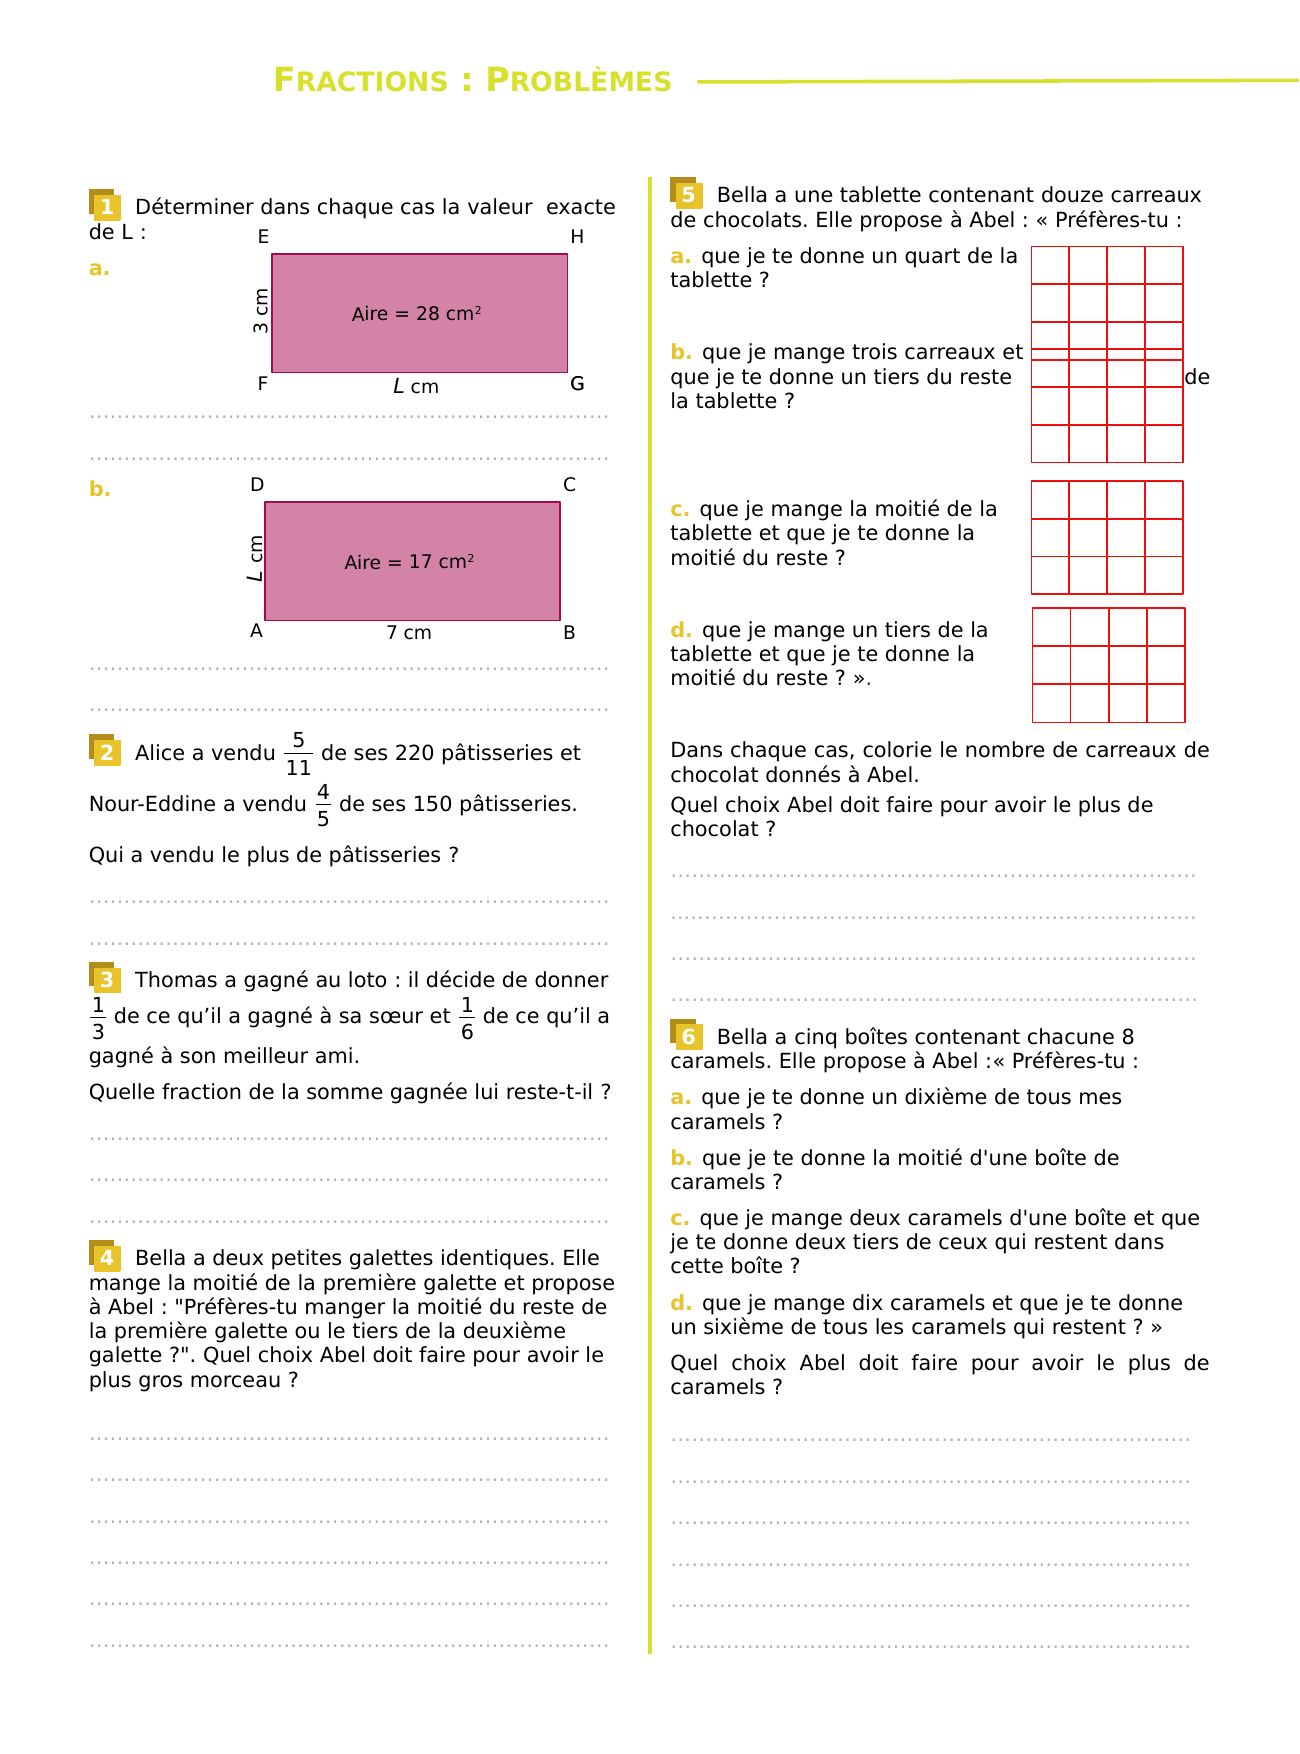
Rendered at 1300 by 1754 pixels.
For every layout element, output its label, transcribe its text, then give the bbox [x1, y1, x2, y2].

list que je te donne un quart de la tablette ? [670, 244, 1211, 293]
text ………………………………………………………………… [88, 1187, 629, 1228]
list que je te donne un dixième de tous mes caramels ? [670, 1085, 1211, 1134]
text ……………………………………...…………………………. [670, 841, 1211, 883]
text ………………………………………………………………… [670, 1447, 1211, 1488]
list que je mange deux caramels d'une boîte et que je te donne deux tiers de ceux qui restent dans cette boîte ? [670, 1206, 1211, 1279]
list [1186, 618, 1211, 691]
text ………………………………………………………………… [88, 1104, 629, 1145]
text ………………………………………………………………… [88, 424, 629, 465]
text ………………………………………………………………… [88, 1528, 629, 1569]
text ………………………………………………………………… [88, 1611, 629, 1652]
text ………………………………………………………………… [88, 1404, 629, 1445]
list que je mange la moitié de la tablette et que je te donne la moitié du reste ? [670, 497, 1031, 570]
list [1184, 497, 1211, 570]
text ………………………………………………………………… [670, 1529, 1211, 1571]
text ………………………………………………………………… [670, 1612, 1211, 1653]
text ………………………………………………………………… [88, 1569, 629, 1611]
text ………………………………………………………………… [88, 1445, 629, 1487]
list que je mange trois carreaux et que je te donne un tiers du reste de la tablette ? [1184, 340, 1211, 413]
text ………………………………………………………………… [88, 634, 629, 675]
text ………………………………………………………………… [88, 382, 629, 424]
text ………………………………………………………………… [670, 1571, 1211, 1612]
text Quelle fraction de la somme gagnée lui reste-t-il ? [88, 1080, 629, 1104]
text Qui a vendu le plus de pâtisseries ? [88, 843, 629, 867]
list Bella a une tablette contenant douze carreaux de chocolats. Elle propose à Abel : « Préfères-tu : [670, 177, 1211, 232]
text ………………………………………………………………… [88, 675, 629, 717]
text ………………………………………………………………… [670, 1488, 1211, 1529]
list que je mange trois carreaux et que je te donne un tiers du reste de la tablette ? [670, 340, 1031, 413]
text Quel choix Abel doit faire pour avoir le plus de chocolat ? [670, 793, 1211, 841]
text …………………………………………………………………. [670, 965, 1211, 1007]
text Quel choix Abel doit faire pour avoir le plus de caramels ? [670, 1351, 1211, 1399]
list que je mange un tiers de la tablette et que je te donne la moitié du reste ? ». [670, 618, 1032, 691]
list Déterminer dans chaque cas la valeur exacte de L : [88, 189, 629, 244]
text Dans chaque cas, colorie le nombre de carreaux de chocolat donnés à Abel. [670, 738, 1211, 787]
list Thomas a gagné au loto : il décide de donner de ce qu’il a gagné à sa sœur et de ce qu’il a gagné à son meilleur ami. [88, 962, 629, 1068]
list Bella a deux petites galettes identiques. Elle mange la moitié de la première galette et pro­pose à Abel : "Préfères-tu manger la moitié du reste de la première galette ou le tiers de la deuxième galette ?". Quel choix Abel doit faire pour avoir le plus gros morceau ? [88, 1240, 629, 1392]
text ………………………………………………………………… [88, 867, 629, 908]
list Bella a cinq boîtes contenant chacune 8 caramels. Elle propose à Abel :« Préfères-tu : [670, 1018, 1211, 1074]
text ………………………………………………………………… [88, 1145, 629, 1187]
text ………………………………………………………………… [670, 1405, 1211, 1447]
text ………………………………………………………………… [88, 1487, 629, 1528]
list Alice a vendu de ses 220 pâtisseries et Nour-Eddine a vendu de ses 150 pâtisseries. [88, 728, 629, 831]
text ...………………………………………………………………. [670, 883, 1211, 924]
list que je mange dix caramels et que je te donne un sixième de tous les caramels qui restent ? » [670, 1291, 1211, 1339]
list que je te donne la moitié d'une boîte de caramels ? [670, 1146, 1211, 1194]
text ……………………………………...…………………………. [670, 924, 1211, 965]
text ………………………………………………………………… [88, 908, 629, 950]
